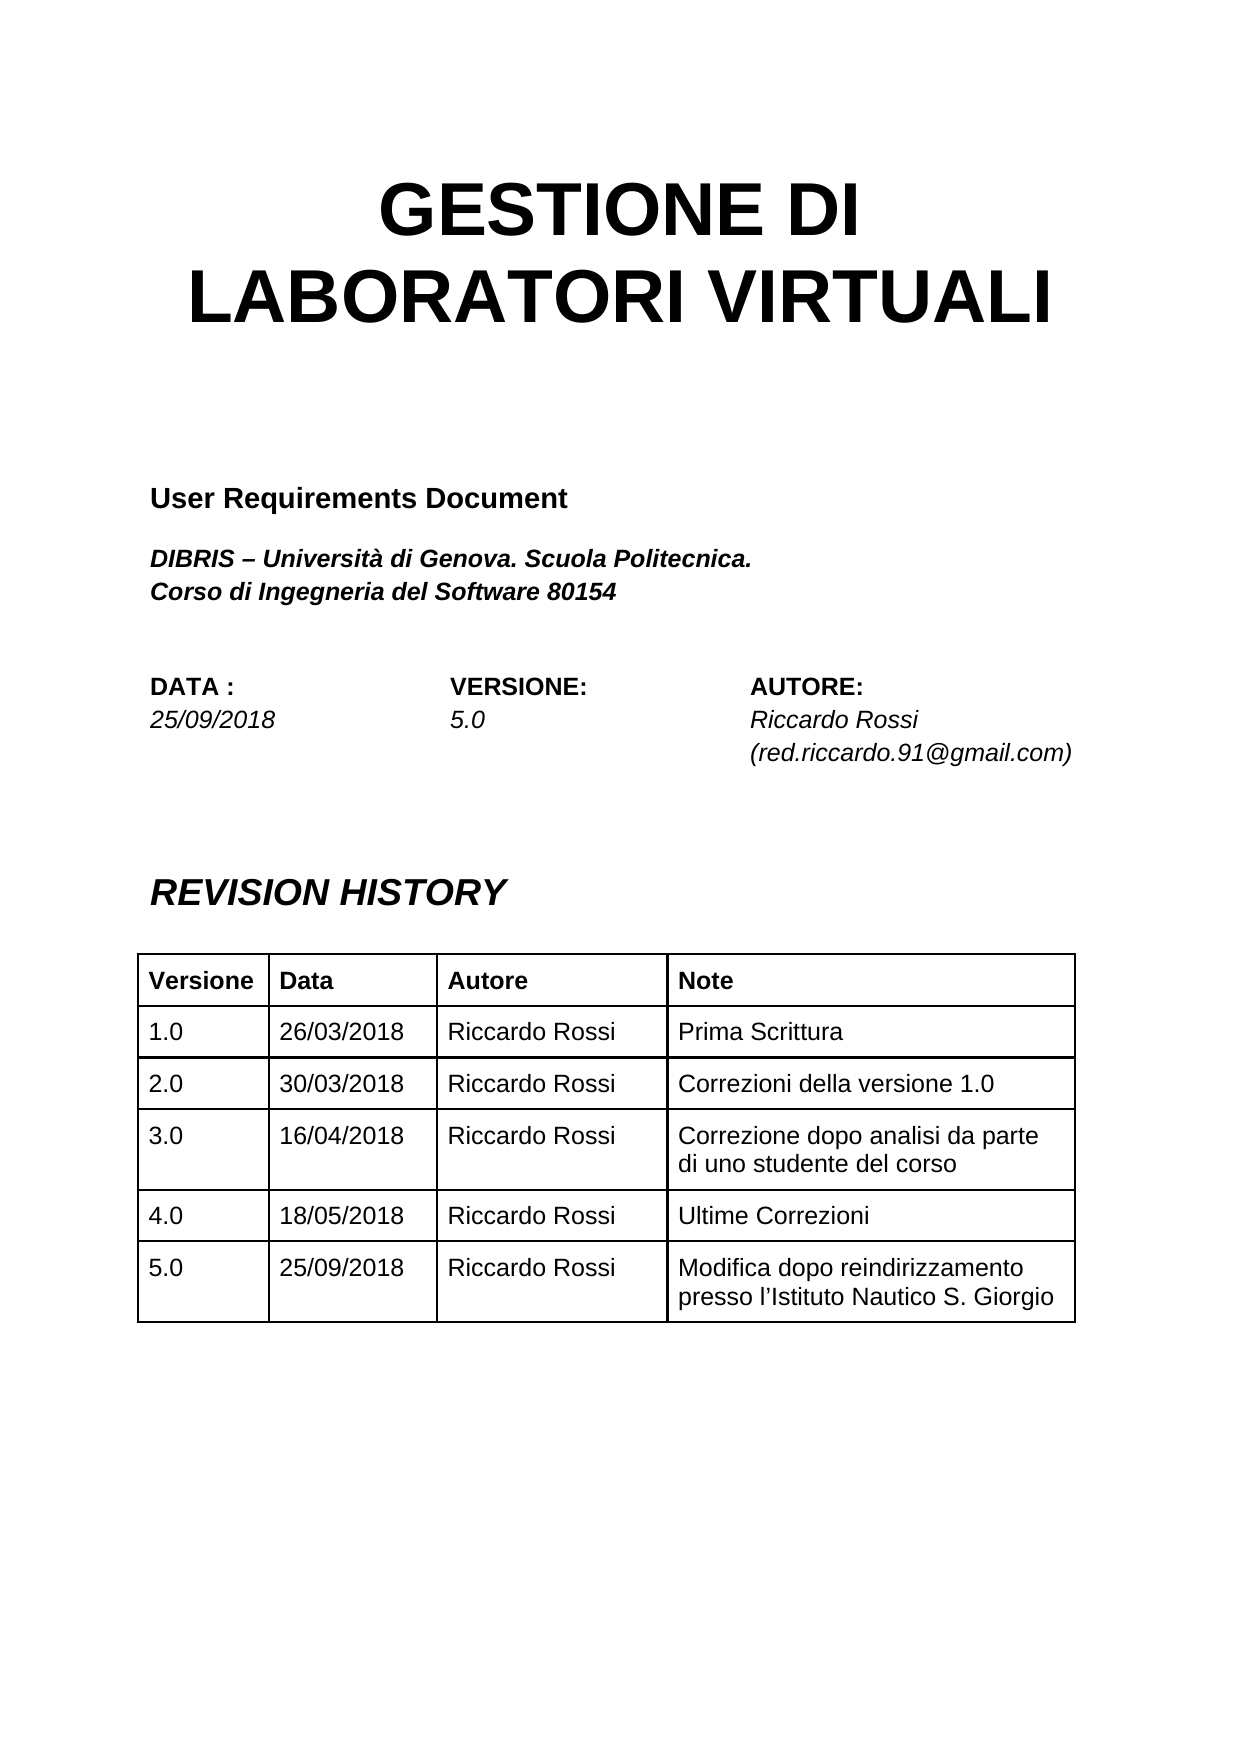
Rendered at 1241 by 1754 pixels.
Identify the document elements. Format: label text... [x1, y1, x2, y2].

table_cell 3.0 [139, 1110, 268, 1188]
table_cell Riccardo Rossi [438, 1191, 666, 1240]
table_cell 4.0 [139, 1191, 268, 1240]
text User Requirements Document [150, 482, 1090, 515]
text Corso di Ingegneria del Software 80154 [150, 577, 1090, 606]
table_cell Riccardo Rossi [438, 1059, 666, 1108]
table_header Versione [139, 955, 268, 1005]
table_cell Ultime Correzioni [669, 1191, 1074, 1240]
table_cell Prima Scrittura [669, 1007, 1074, 1056]
table_cell 5.0 [139, 1242, 268, 1321]
table_cell 2.0 [139, 1059, 268, 1108]
table_header Autore [438, 955, 666, 1005]
table_header Note [669, 955, 1074, 1005]
table_cell 16/04/2018 [270, 1110, 436, 1188]
text DIBRIS – Università di Genova. Scuola Politecnica. [150, 544, 1090, 573]
table_cell Correzione dopo analisi da parte di uno studente del corso [669, 1110, 1074, 1188]
text GESTIONE DI LABORATORI VIRTUALI [150, 165, 1090, 338]
table_cell Riccardo Rossi [438, 1110, 666, 1188]
table_cell 26/03/2018 [270, 1007, 436, 1056]
table_header Data [270, 955, 436, 1005]
text REVISION HISTORY [150, 871, 1090, 914]
text 25/09/2018 5.0 Riccardo Rossi [150, 705, 1090, 734]
table_cell 1.0 [139, 1007, 268, 1056]
table_cell Riccardo Rossi [438, 1242, 666, 1321]
table_cell 30/03/2018 [270, 1059, 436, 1108]
text DATA : VERSIONE: AUTORE: [150, 672, 1090, 701]
table_cell 18/05/2018 [270, 1191, 436, 1240]
table_cell 25/09/2018 [270, 1242, 436, 1321]
text (red.riccardo.91@gmail.com) [150, 738, 1090, 767]
table_cell Correzioni della versione 1.0 [669, 1059, 1074, 1108]
table_cell Riccardo Rossi [438, 1007, 666, 1056]
table_cell Modifica dopo reindirizzamento presso l’Istituto Nautico S. Giorgio [669, 1242, 1074, 1321]
